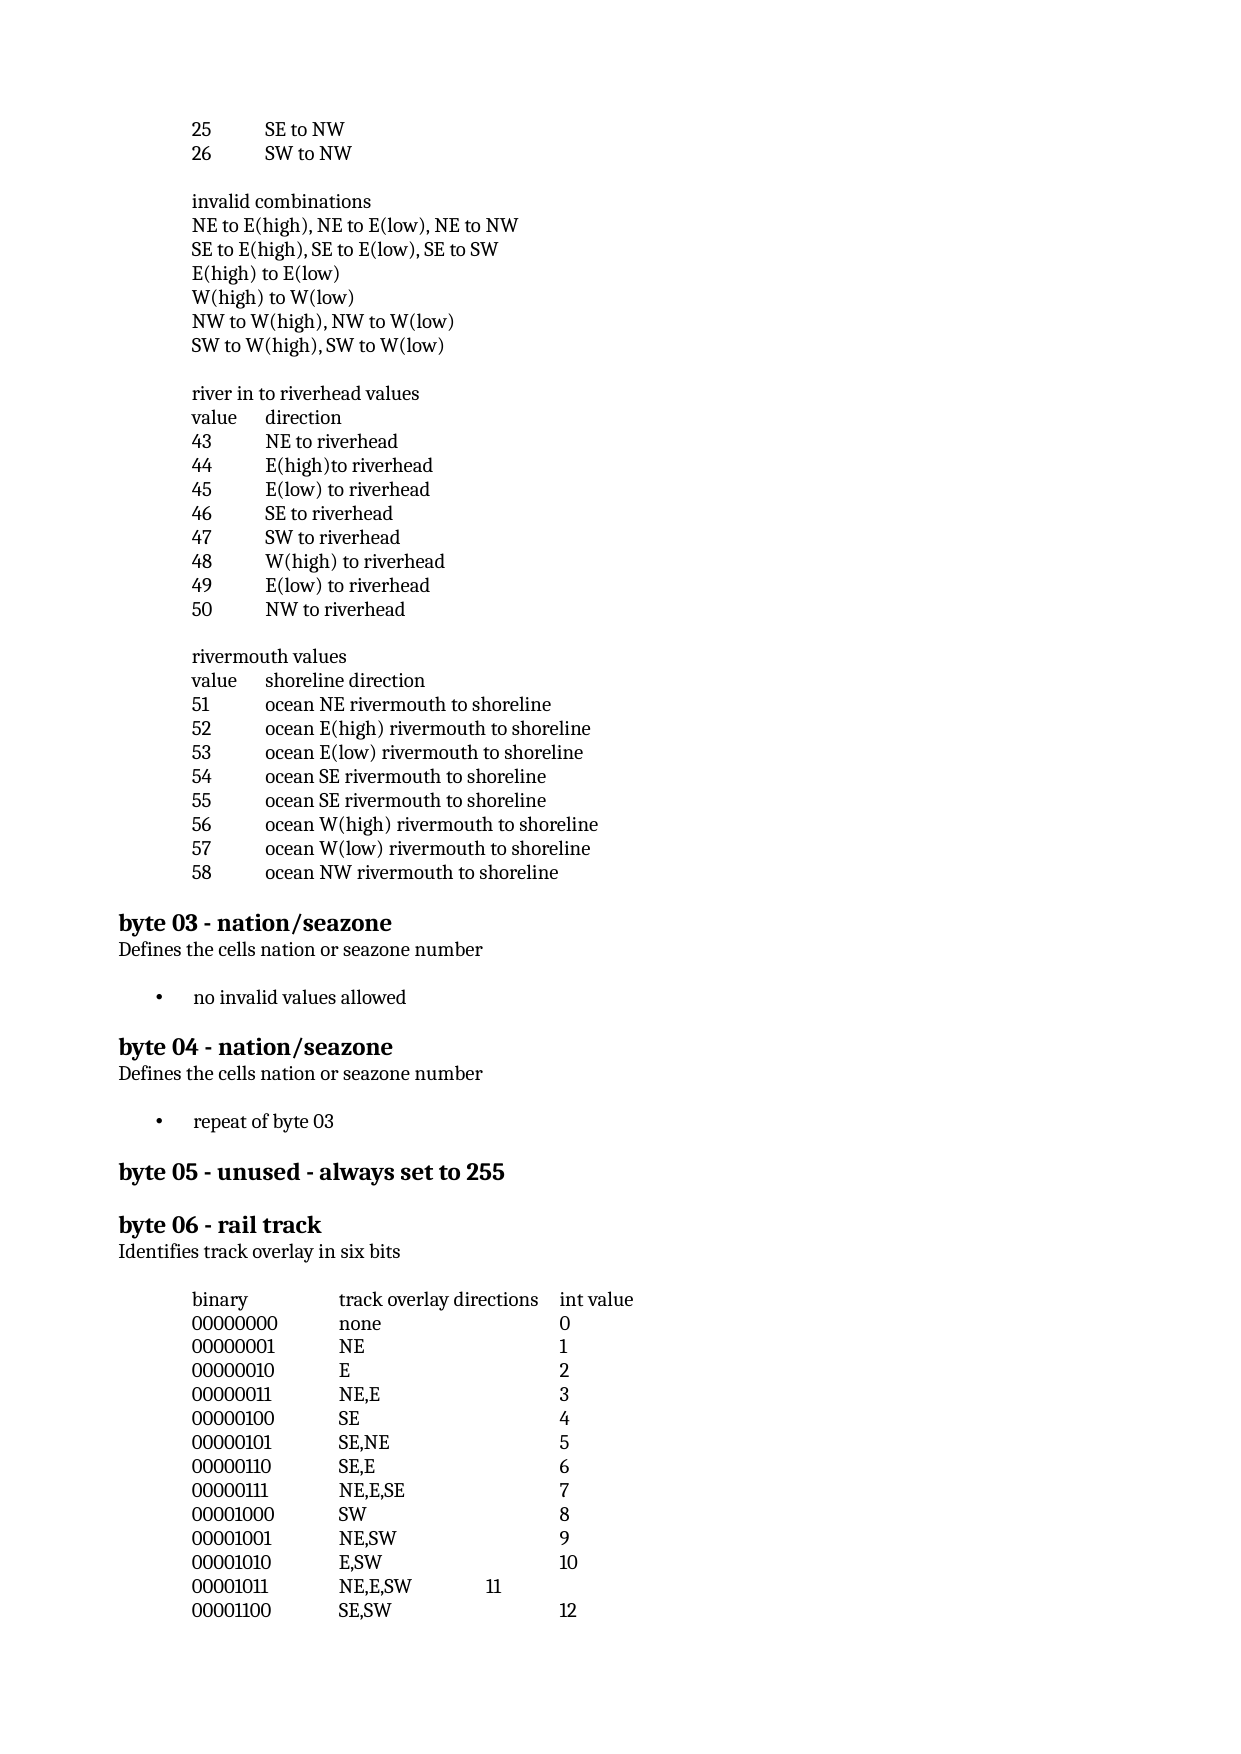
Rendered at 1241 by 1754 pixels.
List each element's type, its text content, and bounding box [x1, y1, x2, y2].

text 51 ocean NE rivermouth to shoreline [192, 693, 1122, 717]
text 25 SE to NW [192, 118, 1122, 142]
text SE to E(high), SE to E(low), SE to SW [192, 238, 1122, 262]
text 52 ocean E(high) rivermouth to shoreline [192, 717, 1122, 741]
text 00000100 SE 4 [192, 1407, 1122, 1431]
text 55 ocean SE rivermouth to shoreline [192, 789, 1122, 813]
text SW to W(high), SW to W(low) [192, 334, 1122, 358]
text byte 04 - nation/seazone [118, 1033, 1122, 1062]
list no invalid values allowed [156, 985, 1122, 1009]
text 00000101 SE,NE 5 [192, 1431, 1122, 1455]
text E(high) to E(low) [192, 262, 1122, 286]
text byte 03 - nation/seazone [118, 909, 1122, 937]
text Defines the cells nation or seazone number [118, 1062, 1122, 1086]
text 00001100 SE,SW 12 [192, 1599, 1122, 1623]
text invalid combinations [192, 190, 1122, 214]
text 00000000 none 0 [192, 1311, 1122, 1335]
text 49 E(low) to riverhead [192, 573, 1122, 597]
text byte 06 - rail track [118, 1211, 1122, 1239]
text 48 W(high) to riverhead [192, 549, 1122, 573]
text 00000010 E 2 [192, 1359, 1122, 1383]
text Defines the cells nation or seazone number [118, 937, 1122, 961]
text binary track overlay directions int value [192, 1287, 1122, 1311]
text rivermouth values [192, 645, 1122, 669]
text 54 ocean SE rivermouth to shoreline [192, 765, 1122, 789]
text value direction [192, 406, 1122, 429]
text 00001010 E,SW 10 [192, 1551, 1122, 1575]
text Identifies track overlay in six bits [118, 1239, 1122, 1263]
text 44 E(high)to riverhead [192, 453, 1122, 477]
text 43 NE to riverhead [192, 429, 1122, 453]
text 45 E(low) to riverhead [192, 477, 1122, 501]
text value shoreline direction [192, 669, 1122, 693]
text 56 ocean W(high) rivermouth to shoreline [192, 813, 1122, 837]
text 00000110 SE,E 6 [192, 1455, 1122, 1479]
text 00000011 NE,E 3 [192, 1383, 1122, 1407]
text 00001000 SW 8 [192, 1503, 1122, 1527]
text 00001011 NE,E,SW 11 [192, 1575, 1122, 1599]
text NW to W(high), NW to W(low) [192, 310, 1122, 334]
text 26 SW to NW [192, 142, 1122, 166]
text 50 NW to riverhead [192, 597, 1122, 621]
text 00000001 NE 1 [192, 1335, 1122, 1359]
text 53 ocean E(low) rivermouth to shoreline [192, 741, 1122, 765]
text 00001001 NE,SW 9 [192, 1527, 1122, 1551]
text 58 ocean NW rivermouth to shoreline [192, 861, 1122, 885]
text 47 SW to riverhead [192, 525, 1122, 549]
text river in to riverhead values [192, 382, 1122, 406]
text byte 05 - unused - always set to 255 [118, 1158, 1122, 1187]
text W(high) to W(low) [192, 286, 1122, 310]
list repeat of byte 03 [156, 1110, 1122, 1134]
text NE to E(high), NE to E(low), NE to NW [192, 214, 1122, 238]
text 00000111 NE,E,SE 7 [192, 1479, 1122, 1503]
text 57 ocean W(low) rivermouth to shoreline [192, 837, 1122, 861]
text 46 SE to riverhead [192, 501, 1122, 525]
